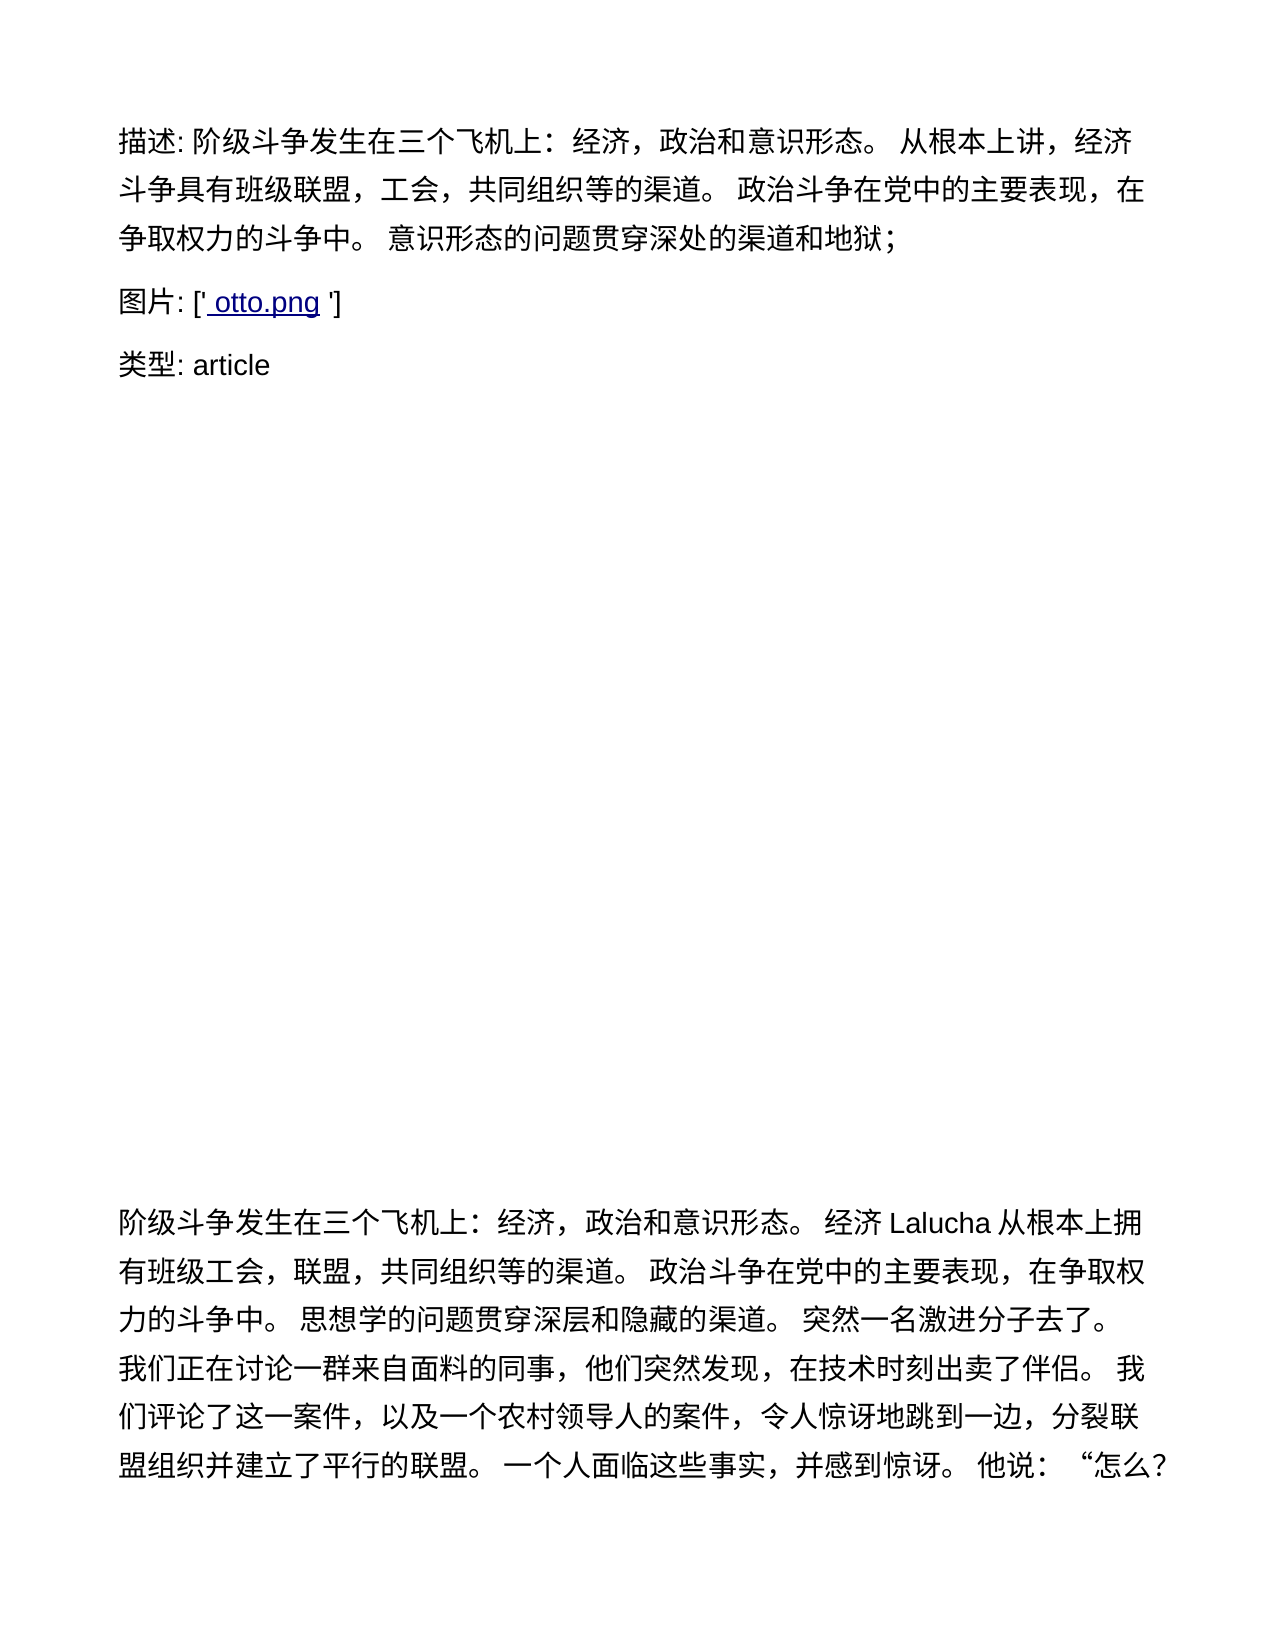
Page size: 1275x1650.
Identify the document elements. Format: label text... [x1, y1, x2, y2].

text 描述: 阶级斗争发生在三个飞机上：经济，政治和意识形态。 从根本上讲，经济斗争具有班级联盟，工会，共同组织等的渠道。 政治斗争在党中的主要表现，在争取权力的斗争中。 意识形态的问题贯穿深处的渠道和地狱； [118, 118, 1157, 257]
text 阶级斗争发生在三个飞机上：经济，政治和意识形态。 经济Lalucha从根本上拥有班级工会，联盟，共同组织等的渠道。 政治斗争在党中的主要表现，在争取权力的斗争中。 思想学的问题贯穿深层和隐藏的渠道。 突然一名激进分子去了。 我们正在讨论一群来自面料的同事，他们突然发现，在技术时刻出卖了伴侣。 我们评论了这一案件，以及一个农村领导人的案件，令人惊讶地跳到一边，分裂联盟组织并建立了平行的联盟。 一个人面临这些事实，并感到惊讶。 他说：“怎么？ 如果他是一个诚实的人，我没有解释自己是会发生什么。” 但是，有些意识形态原因一直在运行一个深层的渠道。 突然，我们发现这个人被雇主“感动”。 因此，党的重要性。 因为联盟只诺言要争取权力斗争的问题； 政治斗争只涉及意识形态的背景问题，世界概念，工人面对阶级斗争的所有复杂性的方式。这是资产阶级进行背景斗争的地方。 让我们简单地看一下阿根廷电视在整个下午给的肥皂剧的当代人；通过他们如何通过统治阶级进行建模，雕刻伟大工人和受欢迎的群众的意识，如何创造他们专注于专注于与主导阶级的思想相对应的问题。 因此，无产阶级必须在这里战斗。 Yaque只能在这个社会的平面上进行霸权，而不是通过征服它的简单事实，而是通过对社会的深刻革命化而进行的。由于其自身的智力，它是一支军队，无法释放这场意识形态问题的战斗。 因此，某些资产阶级知识分子的偏见是不可能的 - 或者只能将其理解为一种教条，专制和压迫性的形式 - 文化革命已经开始对戏剧的批评开始了这一事实，它在戏剧中引起了观点，这是有利的。在中国政党的方向上，Peg Tehuai的主张是Posoviet资产阶级线的Elcabecilla。 [118, 404, 1157, 1484]
text 类型: article [118, 341, 1157, 384]
text 图片: [' otto.png '] [118, 278, 1157, 321]
